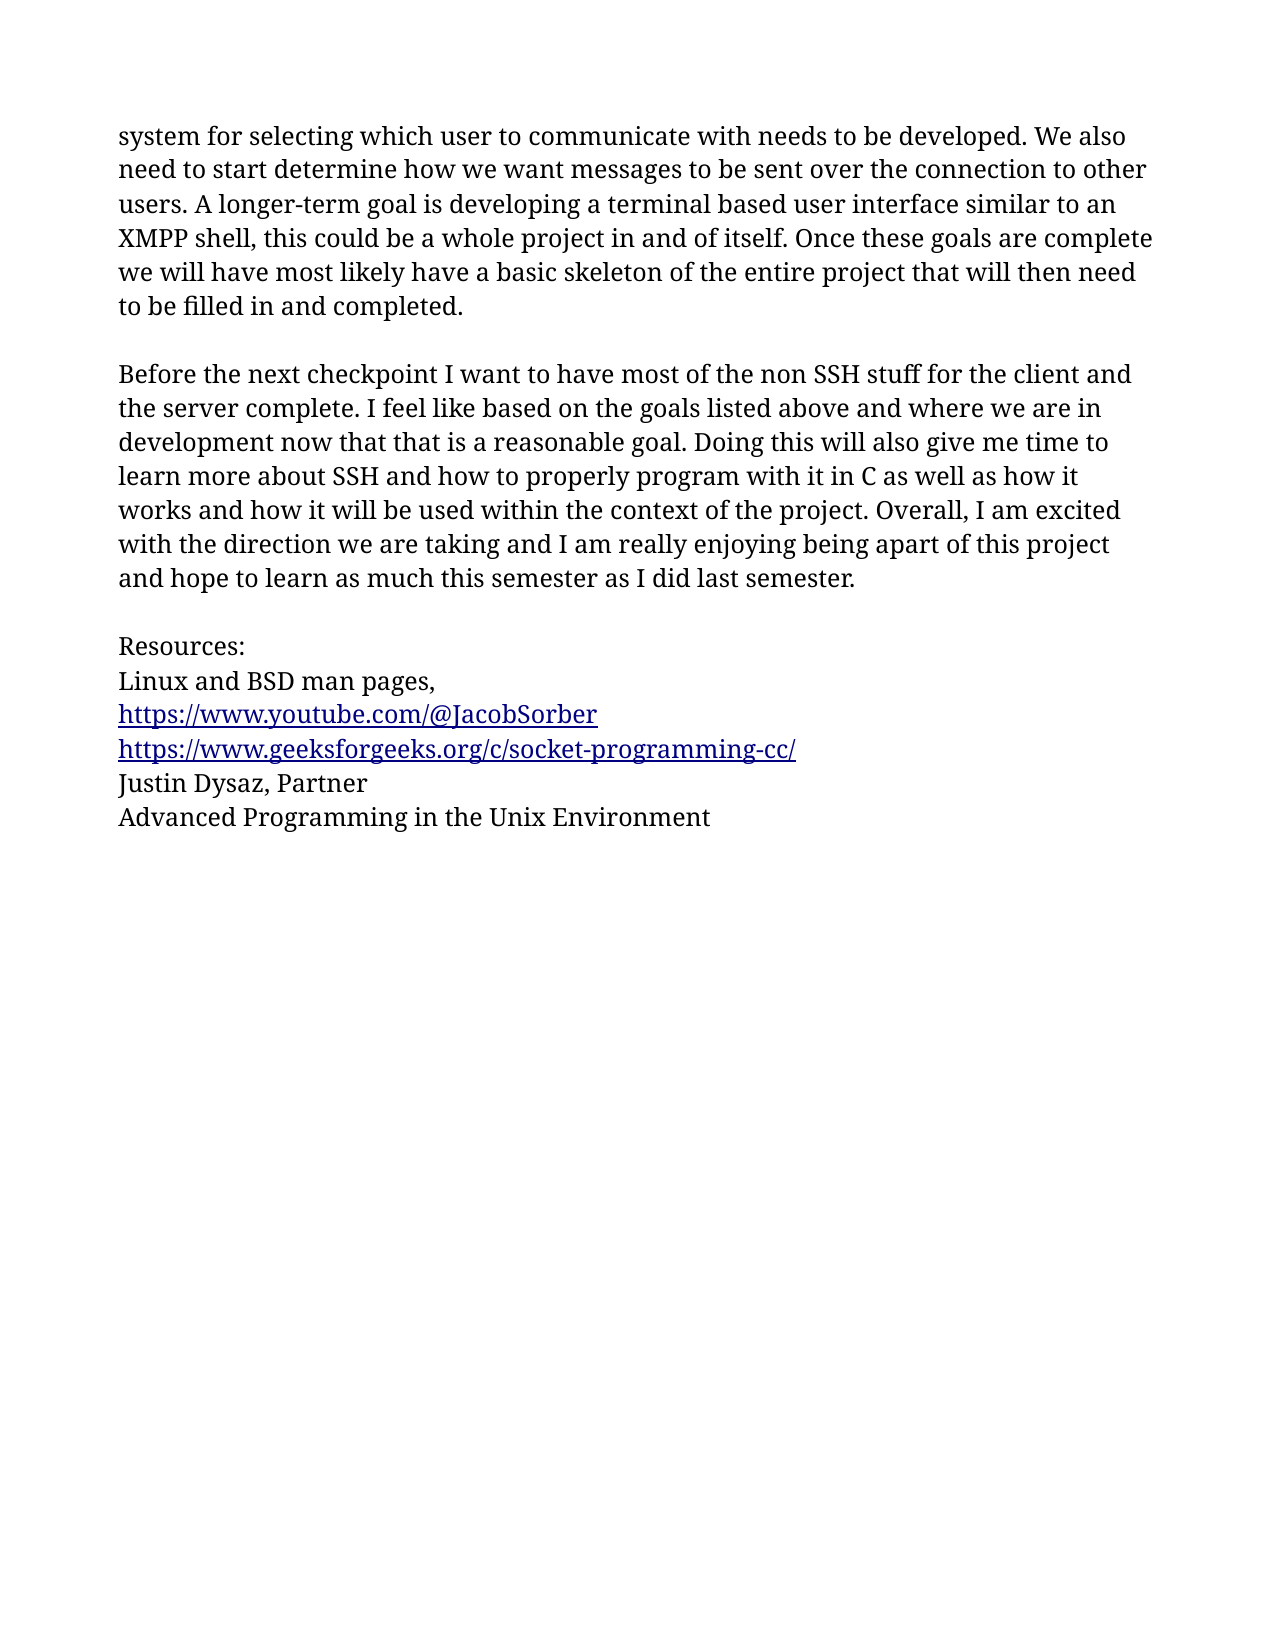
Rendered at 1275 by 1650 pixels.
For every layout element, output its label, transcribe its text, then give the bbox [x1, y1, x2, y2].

text Linux and BSD man pages, [118, 663, 1157, 697]
text Justin Dysaz, Partner [118, 765, 1157, 799]
text https://www.geeksforgeeks.org/c/socket-programming-cc/ [118, 731, 1157, 765]
text https://www.youtube.com/@JacobSorber [118, 697, 1157, 731]
text Resources: [118, 629, 1157, 663]
text Before the next checkpoint I want to have most of the non SSH stuff for the client and the server complete. I feel like based on the goals listed above and where we are in development now that that is a reasonable goal. Doing this will also give me time to learn more about SSH and how to properly program with it in C as well as how it works and how it will be used within the context of the project. Overall, I am excited with the direction we are taking and I am really enjoying being apart of this project and hope to learn as much this semester as I did last semester. [118, 357, 1157, 595]
text Advanced Programming in the Unix Environment [118, 799, 1157, 833]
text system for selecting which user to communicate with needs to be developed. We also need to start determine how we want messages to be sent over the connection to other users. A longer-term goal is developing a terminal based user interface similar to an XMPP shell, this could be a whole project in and of itself. Once these goals are complete we will have most likely have a basic skeleton of the entire project that will then need to be filled in and completed. [118, 118, 1157, 322]
